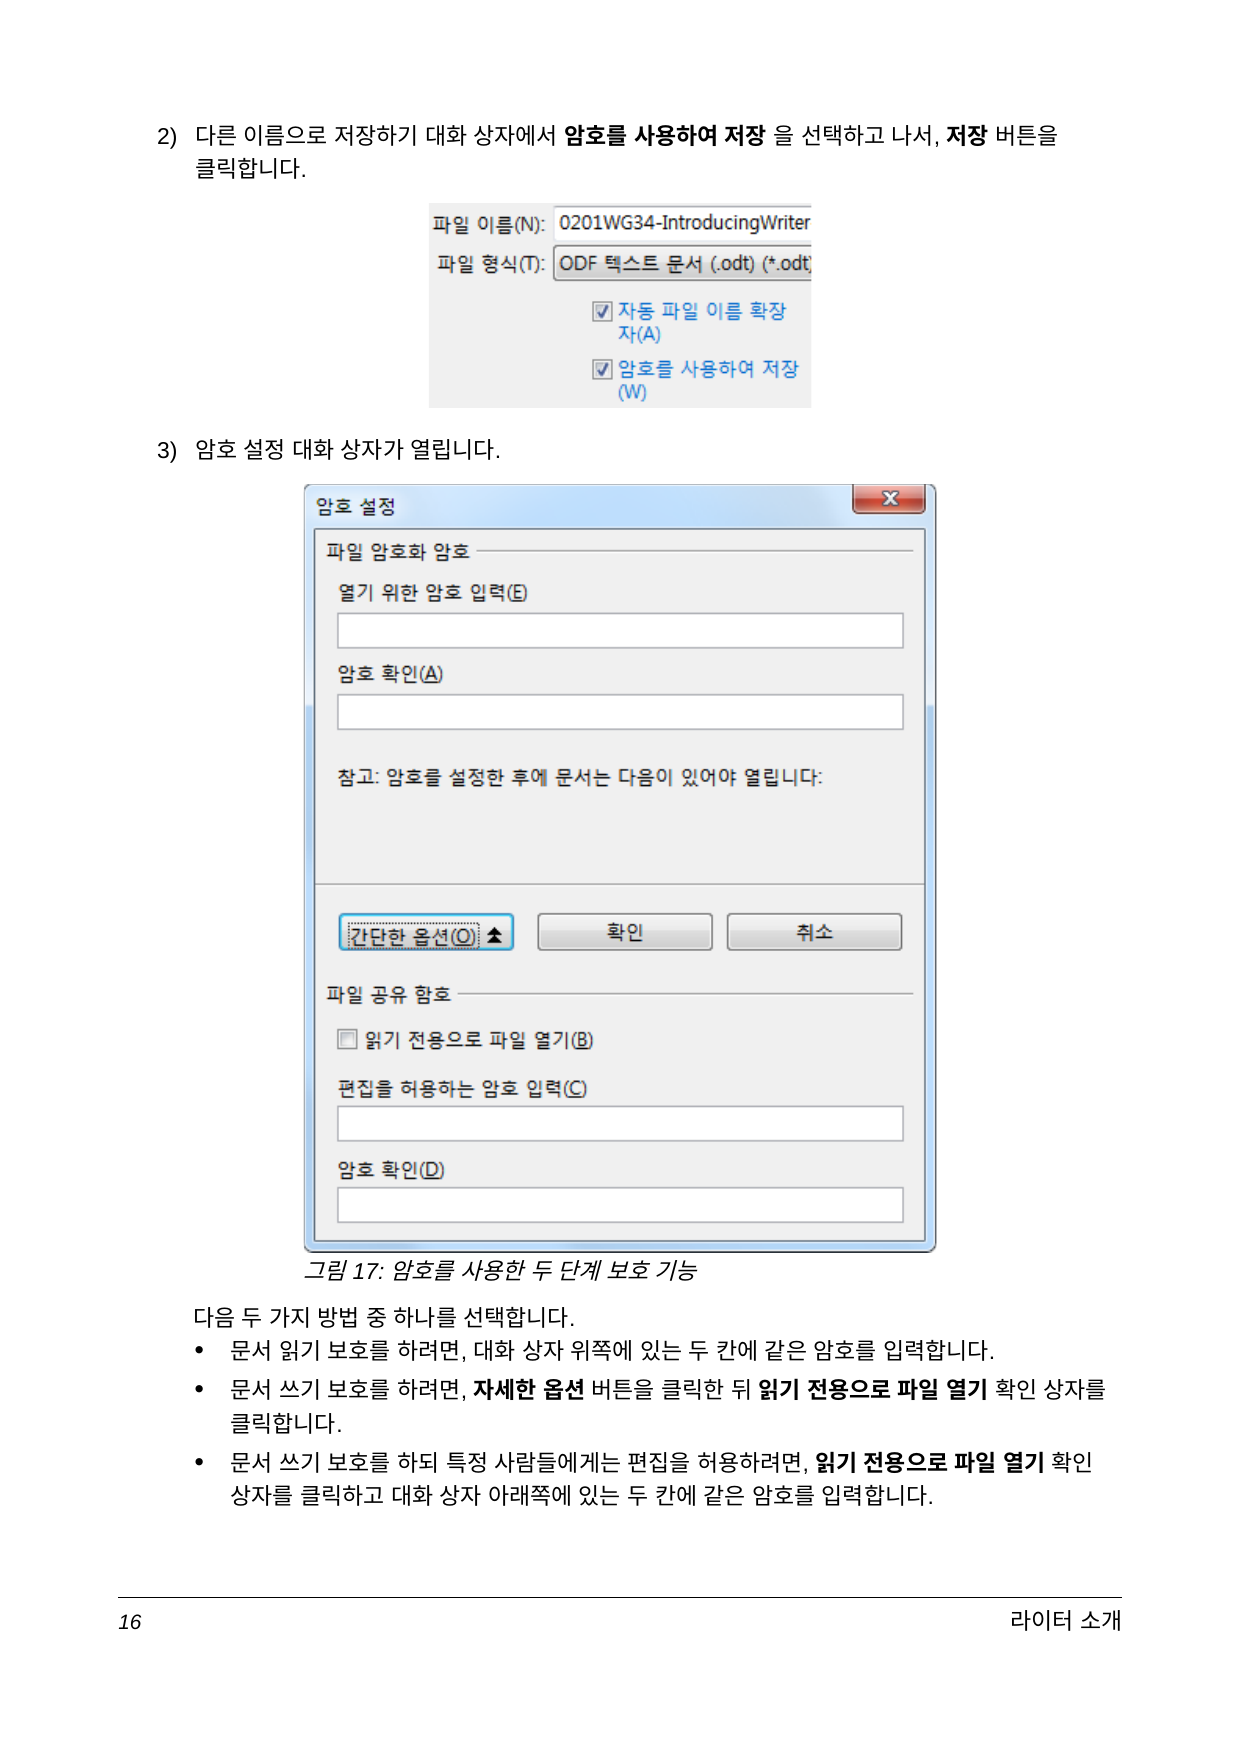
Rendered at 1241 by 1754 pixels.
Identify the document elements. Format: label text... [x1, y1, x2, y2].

list 다음 두 가지 방법 중 하나를 선택합니다. [193, 1299, 1122, 1333]
text 그림 17: 암호를 사용한 두 단계 보호 기능 [304, 1253, 937, 1286]
list 문서 쓰기 보호를 하려면, 자세한 옵션 버튼을 클릭한 뒤 읽기 전용으로 파일 열기 확인 상자를 클릭합니다. [192, 1372, 1122, 1439]
list 문서 읽기 보호를 하려면, 대화 상자 위쪽에 있는 두 칸에 같은 암호를 입력합니다. [192, 1333, 1122, 1366]
picture [428, 203, 812, 408]
picture [303, 484, 937, 1253]
list 암호 설정 대화 상자가 열립니다. [177, 432, 1122, 465]
list 문서 쓰기 보호를 하되 특정 사람들에게는 편집을 허용하려면, 읽기 전용으로 파일 열기 확인 상자를 클릭하고 대화 상자 아래쪽에 있는 두 칸에 같은 암호를 입력합니다. [192, 1445, 1122, 1511]
list 다른 이름으로 저장하기 대화 상자에서 암호를 사용하여 저장 을 선택하고 나서, 저장 버튼을 클릭합니다. [177, 118, 1122, 184]
